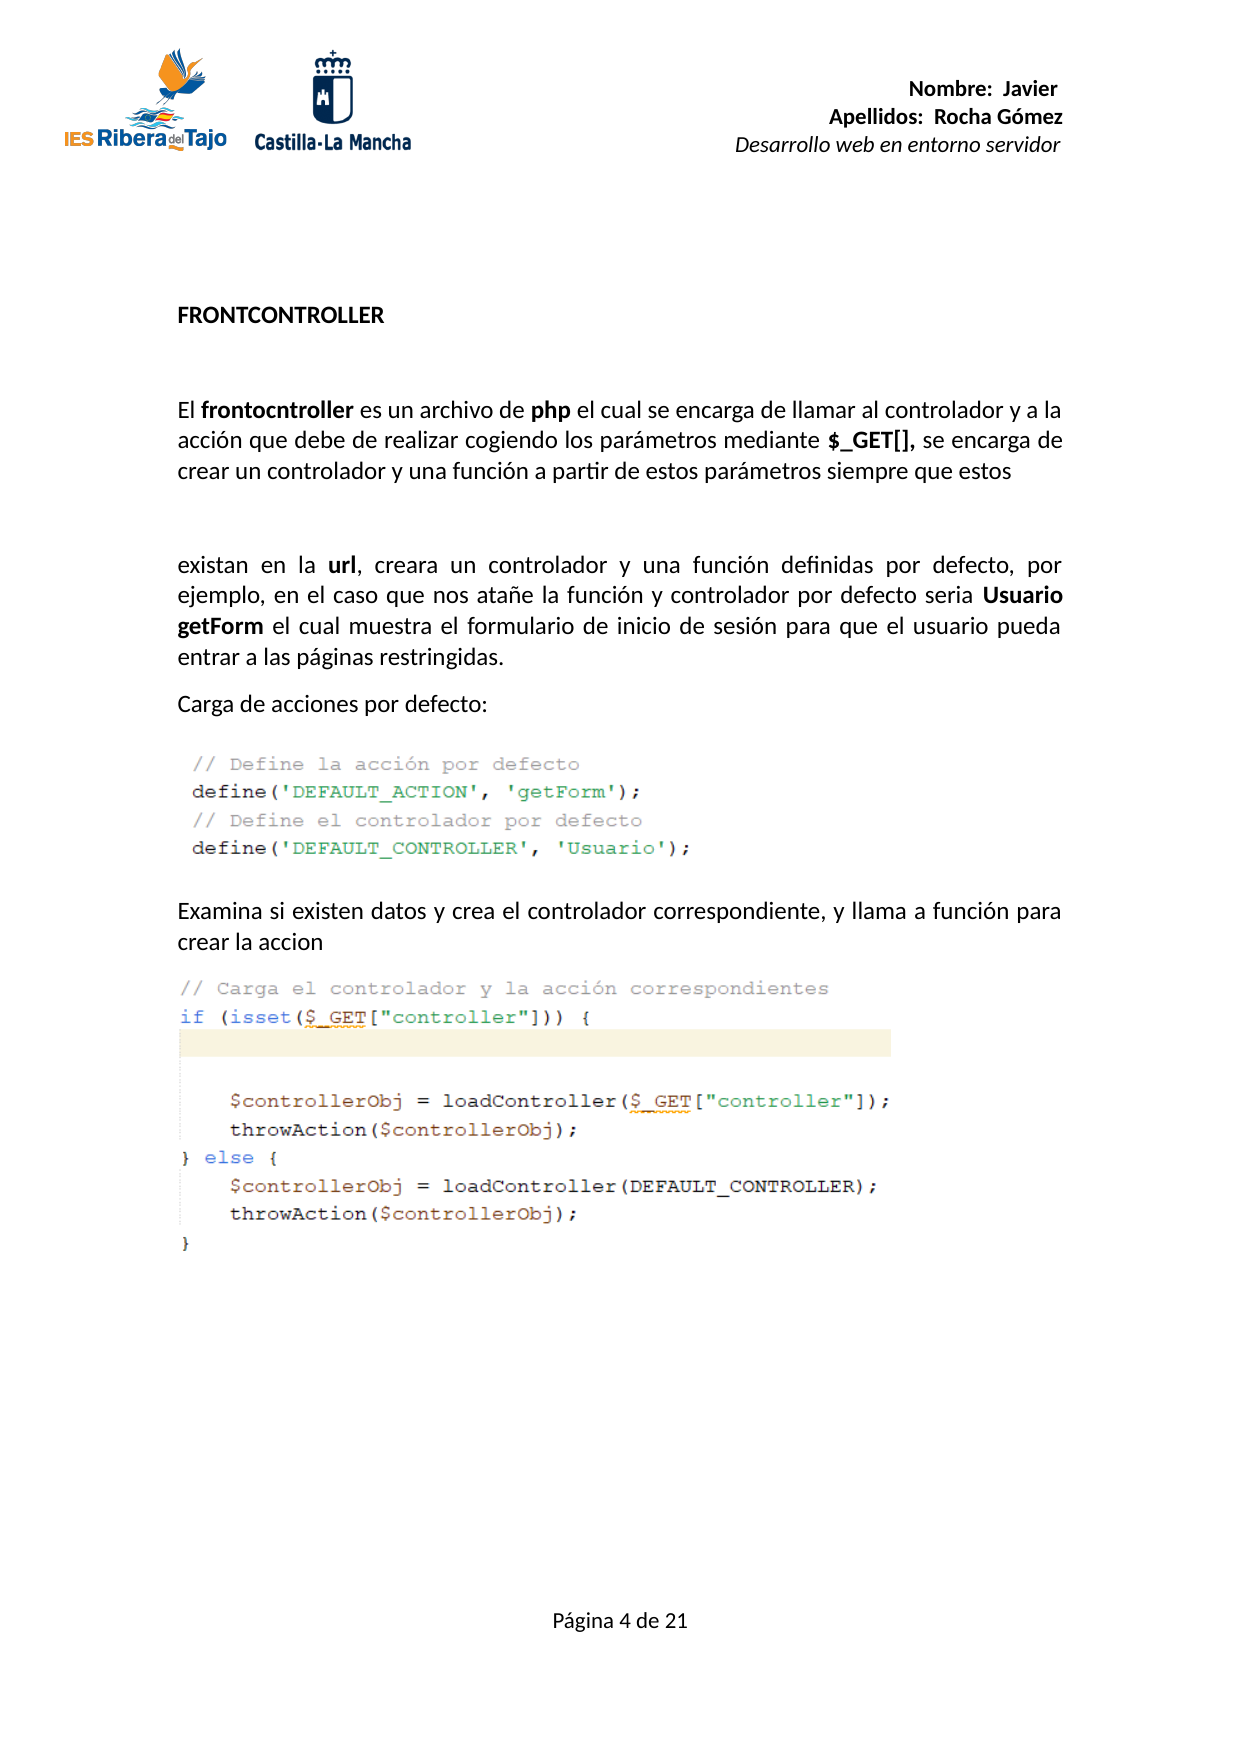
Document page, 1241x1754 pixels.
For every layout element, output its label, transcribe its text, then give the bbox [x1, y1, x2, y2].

text Examina si existen datos y crea el controlador correspondiente, y llama a función para crear la accion [177, 896, 1063, 957]
text existan en la url, creara un controlador y una función definidas por defecto, por ejemplo, en el caso que nos atañe la función y controlador por defecto seria Usuario getForm el cual muestra el formulario de inicio de sesión para que el usuario pueda entrar a las páginas restringidas. [177, 549, 1063, 671]
text FRONTCONTROLLER [177, 299, 1063, 330]
text El frontocntroller es un archivo de php el cual se encarga de llamar al controlador y a la acción que debe de realizar cogiendo los parámetros mediante $_GET[], se encarga de crear un controlador y una función a partir de estos parámetros siempre que estos [177, 394, 1063, 485]
text Carga de acciones por defecto: [177, 688, 1063, 718]
